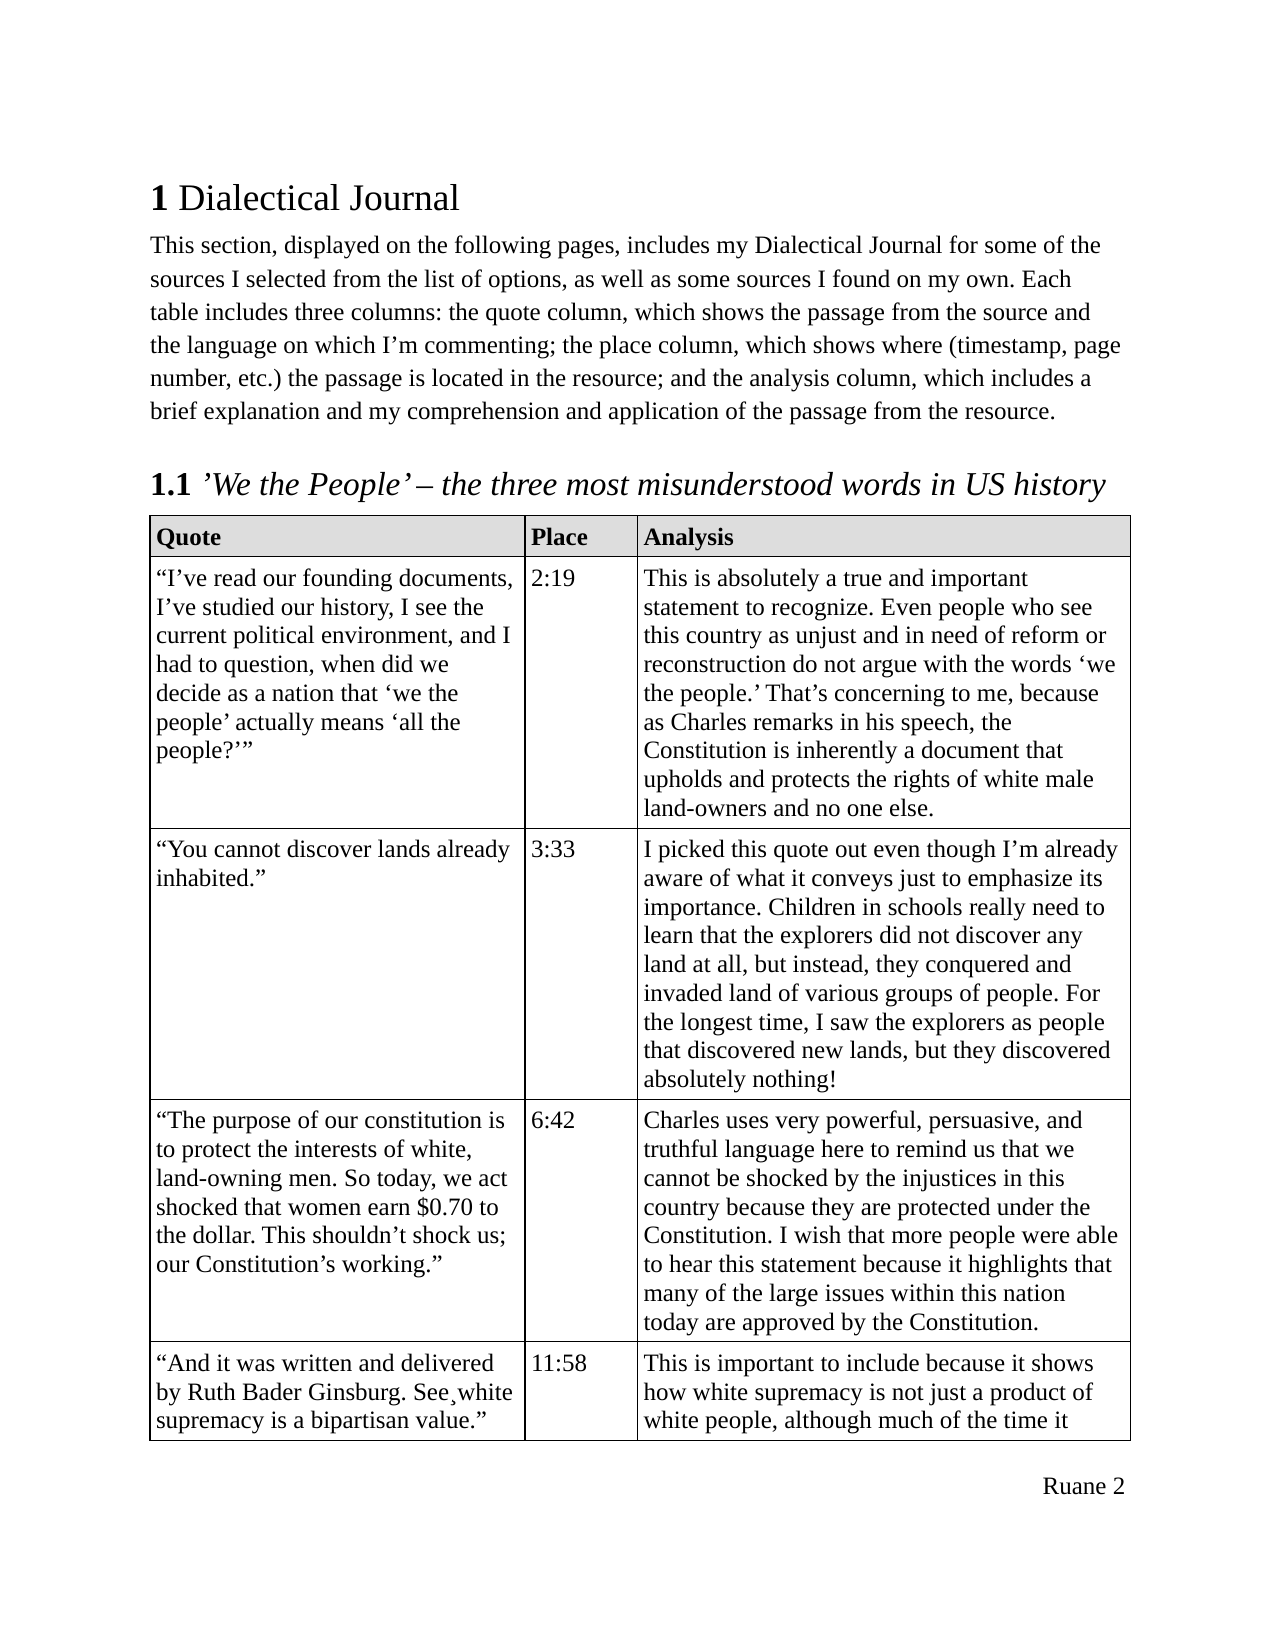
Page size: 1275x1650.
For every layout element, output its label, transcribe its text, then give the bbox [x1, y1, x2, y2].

table_cell This is important to include because it shows how white supremacy is not just a product of white people, although much of the time it [638, 1342, 1130, 1440]
table_cell Charles uses very powerful, persuasive, and truthful language here to remind us that we cannot be shocked by the injustices in this country because they are protected under the Constitution. I wish that more people were able to hear this statement because it highlights that many of the large issues within this nation today are approved by the Constitution. [638, 1100, 1130, 1341]
table_cell I picked this quote out even though I’m already aware of what it conveys just to emphasize its importance. Children in schools really need to learn that the explorers did not discover any land at all, but instead, they conquered and invaded land of various groups of people. For the longest time, I saw the explorers as people that discovered new lands, but they discovered absolutely nothing! [638, 829, 1130, 1099]
table_cell This is absolutely a true and important statement to recognize. Even people who see this country as unjust and in need of reform or reconstruction do not argue with the words ‘we the people.’ That’s concerning to me, because as Charles remarks in his speech, the Constitution is inherently a document that upholds and protects the rights of white male land-owners and no one else. [638, 557, 1130, 827]
table_cell 6:42 [526, 1100, 637, 1341]
table_header Analysis [638, 516, 1130, 556]
table_cell “And it was written and delivered by Ruth Bader Ginsburg. See¸white supremacy is a bipartisan value.” [151, 1342, 524, 1440]
table_cell 2:19 [526, 557, 637, 827]
table_cell “You cannot discover lands already inhabited.” [151, 829, 524, 1099]
table_cell “I’ve read our founding documents, I’ve studied our history, I see the current political environment, and I had to question, when did we decide as a nation that ‘we the people’ actually means ‘all the people?’” [151, 557, 524, 827]
table_header Quote [151, 516, 524, 556]
subtitle 1 Dialectical Journal [150, 175, 1125, 218]
table_cell 11:58 [526, 1342, 637, 1440]
table_header Place [526, 516, 637, 556]
table_cell “The purpose of our constitution is to protect the interests of white, land-owning men. So today, we act shocked that women earn $0.70 to the dollar. This shouldn’t shock us; our Constitution’s working.” [151, 1100, 524, 1341]
text This section, displayed on the following pages, includes my Dialectical Journal for some of the sources I selected from the list of options, as well as some sources I found on my own. Each table includes three columns: the quote column, which shows the passage from the source and the language on which I’m commenting; the place column, which shows where (timestamp, page number, etc.) the passage is located in the resource; and the analysis column, which includes a brief explanation and my comprehension and application of the passage from the resource. [150, 231, 1125, 424]
table_cell 3:33 [526, 829, 637, 1099]
subtitle 1.1 ’We the People’ – the three most misunderstood words in US history [150, 464, 1125, 502]
